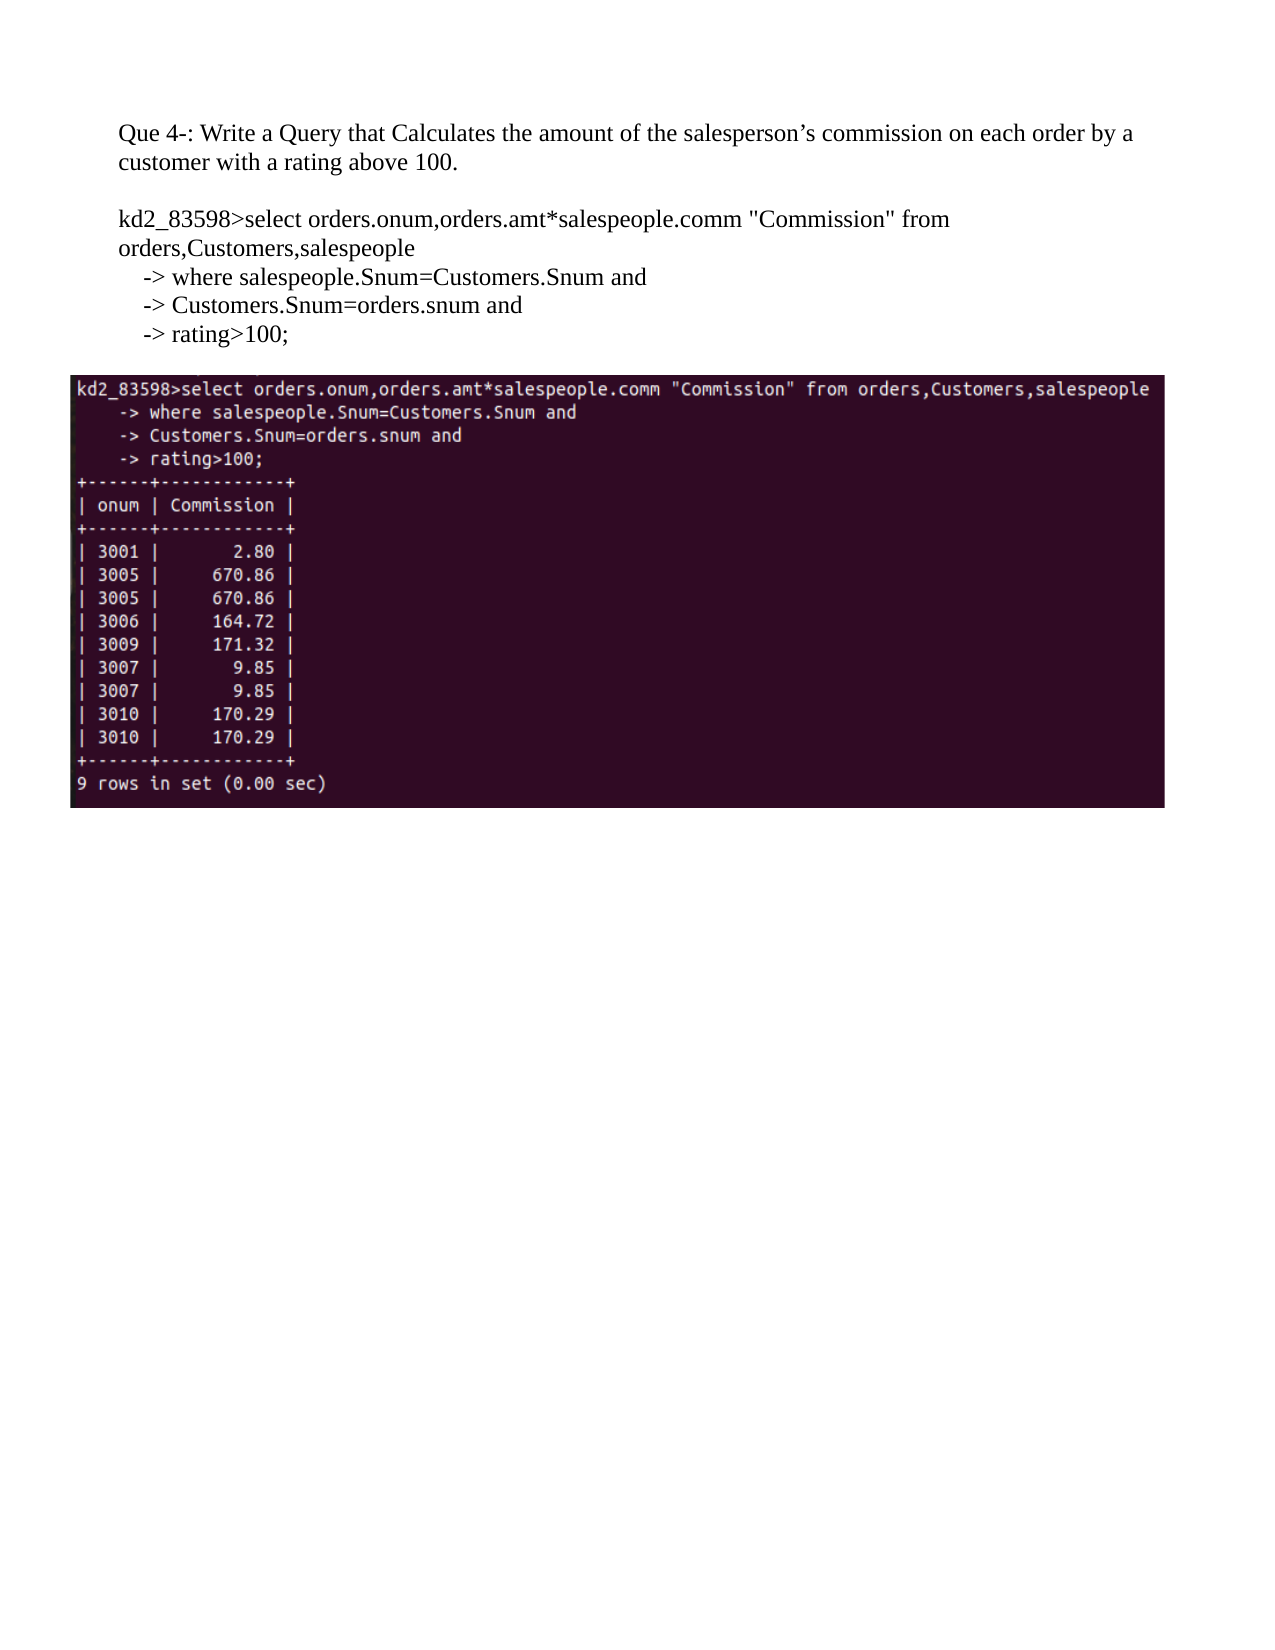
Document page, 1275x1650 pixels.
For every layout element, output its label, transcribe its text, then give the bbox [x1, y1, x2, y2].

picture [70, 375, 1165, 808]
text -> rating>100; [118, 319, 1157, 348]
text Que 4-: Write a Query that Calculates the amount of the salesperson’s commission on each order by a customer with a rating above 100. [118, 118, 1157, 176]
text kd2_83598>select orders.onum,orders.amt*salespeople.comm "Commission" from orders,Customers,salespeople [118, 204, 1157, 262]
text -> Customers.Snum=orders.snum and [118, 291, 1157, 319]
text -> where salespeople.Snum=Customers.Snum and [118, 262, 1157, 291]
